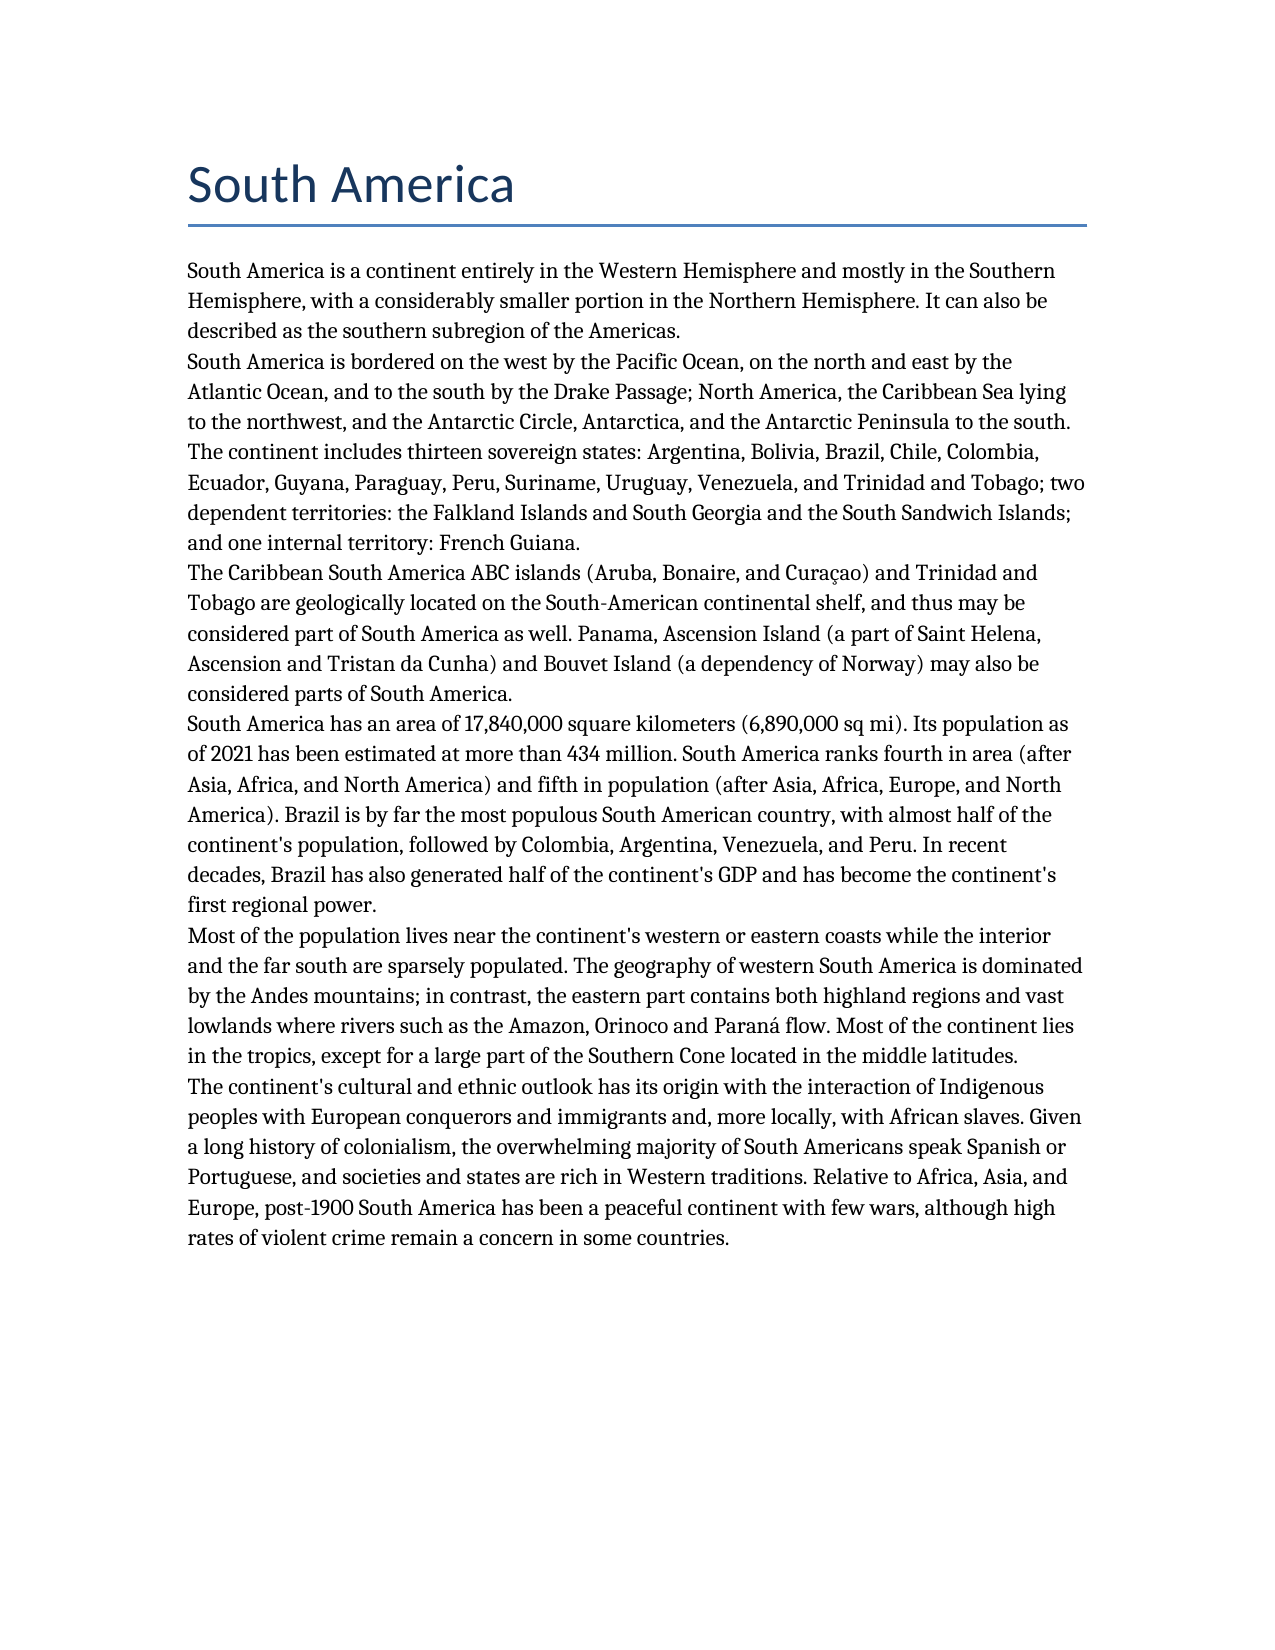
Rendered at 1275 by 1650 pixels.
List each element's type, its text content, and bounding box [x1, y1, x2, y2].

text South America is a continent entirely in the Western Hemisphere and mostly in the Southern Hemisphere, with a considerably smaller portion in the Northern Hemisphere. It can also be described as the southern subregion of the Americas. South America is bordered on the west by the Pacific Ocean, on the north and east by the Atlantic Ocean, and to the south by the Drake Passage; North America, the Caribbean Sea lying to the northwest, and the Antarctic Circle, Antarctica, and the Antarctic Peninsula to the south. The continent includes thirteen sovereign states: Argentina, Bolivia, Brazil, Chile, Colombia, Ecuador, Guyana, Paraguay, Peru, Suriname, Uruguay, Venezuela, and Trinidad and Tobago; two dependent territories: the Falkland Islands and South Georgia and the South Sandwich Islands; and one internal territory: French Guiana. The Caribbean South America ABC islands (Aruba, Bonaire, and Curaçao) and Trinidad and Tobago are geologically located on the South-American continental shelf, and thus may be considered part of South America as well. Panama, Ascension Island (a part of Saint Helena, Ascension and Tristan da Cunha) and Bouvet Island (a dependency of Norway) may also be considered parts of South America. South America has an area of 17,840,000 square kilometers (6,890,000 sq mi). Its population as of 2021 has been estimated at more than 434 million. South America ranks fourth in area (after Asia, Africa, and North America) and fifth in population (after Asia, Africa, Europe, and North America). Brazil is by far the most populous South American country, with almost half of the continent's population, followed by Colombia, Argentina, Venezuela, and Peru. In recent decades, Brazil has also generated half of the continent's GDP and has become the continent's first regional power. Most of the population lives near the continent's western or eastern coasts while the interior and the far south are sparsely populated. The geography of western South America is dominated by the Andes mountains; in contrast, the eastern part contains both highland regions and vast lowlands where rivers such as the Amazon, Orinoco and Paraná flow. Most of the continent lies in the tropics, except for a large part of the Southern Cone located in the middle latitudes. The continent's cultural and ethnic outlook has its origin with the interaction of Indigenous peoples with European conquerors and immigrants and, more locally, with African slaves. Given a long history of colonialism, the overwhelming majority of South Americans speak Spanish or Portuguese, and societies and states are rich in Western traditions. Relative to Africa, Asia, and Europe, post-1900 South America has been a peaceful continent with few wars, although high rates of violent crime remain a concern in some countries. [187, 258, 1087, 1251]
title South America [187, 150, 1087, 227]
